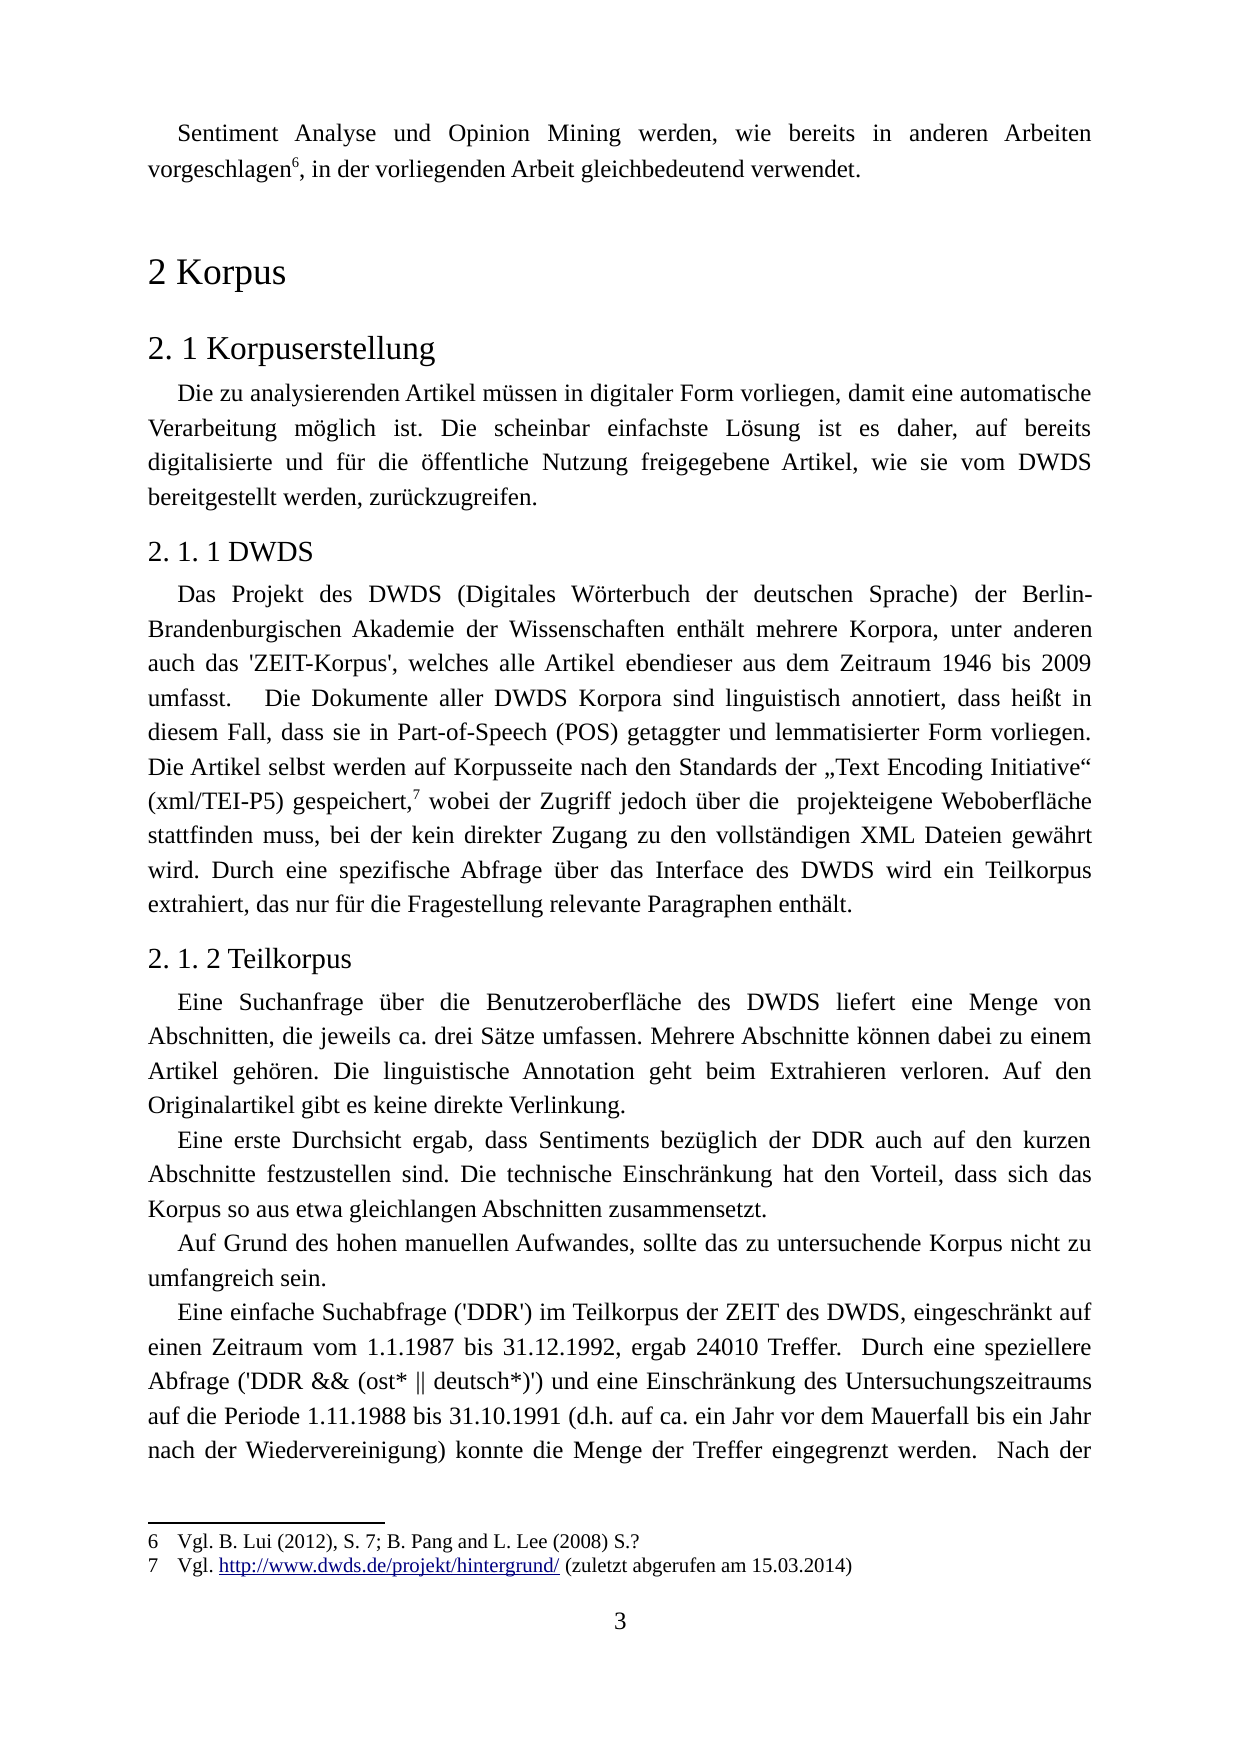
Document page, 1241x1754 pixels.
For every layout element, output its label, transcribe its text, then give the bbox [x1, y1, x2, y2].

text 2 Korpus [148, 249, 1093, 293]
text Eine einfache Suchabfrage ('DDR') im Teilkorpus der ZEIT des DWDS, eingeschränkt auf einen Zeitraum vom 1.1.1987 bis 31.12.1992, ergab 24010 Treffer. Durch eine speziellere Abfrage ('DDR && (ost* || deutsch*)') und eine Einschränkung des Untersuchungszeitraums auf die Periode 1.11.1988 bis 31.10.1991 (d.h. auf ca. ein Jahr vor dem Mauerfall bis ein Jahr nach der Wiedervereinigung) konnte die Menge der Treffer eingegrenzt werden. Nach der [148, 1297, 1093, 1464]
text 2. 1. 2 Teilkorpus [148, 942, 1093, 975]
text Sentiment Analyse und Opinion Mining werden, wie bereits in anderen Arbeiten vorgeschlagen, in der vorliegenden Arbeit gleichbedeutend verwendet. [148, 118, 1093, 183]
text Auf Grund des hohen manuellen Aufwandes, sollte das zu untersuchende Korpus nicht zu umfangreich sein. [148, 1228, 1093, 1292]
text 2. 1 Korpuserstellung [148, 328, 1093, 366]
text 2. 1. 1 DWDS [148, 534, 1093, 567]
text Eine erste Durchsicht ergab, dass Sentiments bezüglich der DDR auch auf den kurzen Abschnitte festzustellen sind. Die technische Einschränkung hat den Vorteil, dass sich das Korpus so aus etwa gleichlangen Abschnitten zusammensetzt. [148, 1125, 1093, 1223]
text Das Projekt des DWDS (Digitales Wörterbuch der deutschen Sprache) der Berlin-Brandenburgischen Akademie der Wissenschaften enthält mehrere Korpora, unter anderen auch das 'ZEIT-Korpus', welches alle Artikel ebendieser aus dem Zeitraum 1946 bis 2009 umfasst. Die Dokumente aller DWDS Korpora sind linguistisch annotiert, dass heißt in diesem Fall, dass sie in Part-of-Speech (POS) getaggter und lemmatisierter Form vorliegen. Die Artikel selbst werden auf Korpusseite nach den Standards der „Text Encoding Initiative“ (xml/TEI-P5) gespeichert, wobei der Zugriff jedoch über die projekteigene Weboberfläche stattfinden muss, bei der kein direkter Zugang zu den vollständigen XML Dateien gewährt wird. Durch eine spezifische Abfrage über das Interface des DWDS wird ein Teilkorpus extrahiert, das nur für die Fragestellung relevante Paragraphen enthält. [148, 579, 1093, 918]
text Vgl. B. Lui (2012), S. 7; B. Pang and L. Lee (2008) S.? [148, 1529, 1093, 1553]
text Eine Suchanfrage über die Benutzeroberfläche des DWDS liefert eine Menge von Abschnitten, die jeweils ca. drei Sätze umfassen. Mehrere Abschnitte können dabei zu einem Artikel gehören. Die linguistische Annotation geht beim Extrahieren verloren. Auf den Originalartikel gibt es keine direkte Verlinkung. [148, 987, 1093, 1119]
text Die zu analysierenden Artikel müssen in digitaler Form vorliegen, damit eine automatische Verarbeitung möglich ist. Die scheinbar einfachste Lösung ist es daher, auf bereits digitalisierte und für die öffentliche Nutzung freigegebene Artikel, wie sie vom DWDS bereitgestellt werden, zurückzugreifen. [148, 378, 1093, 510]
text Vgl. http://www.dwds.de/projekt/hintergrund/ (zuletzt abgerufen am 15.03.2014) [148, 1553, 1093, 1577]
